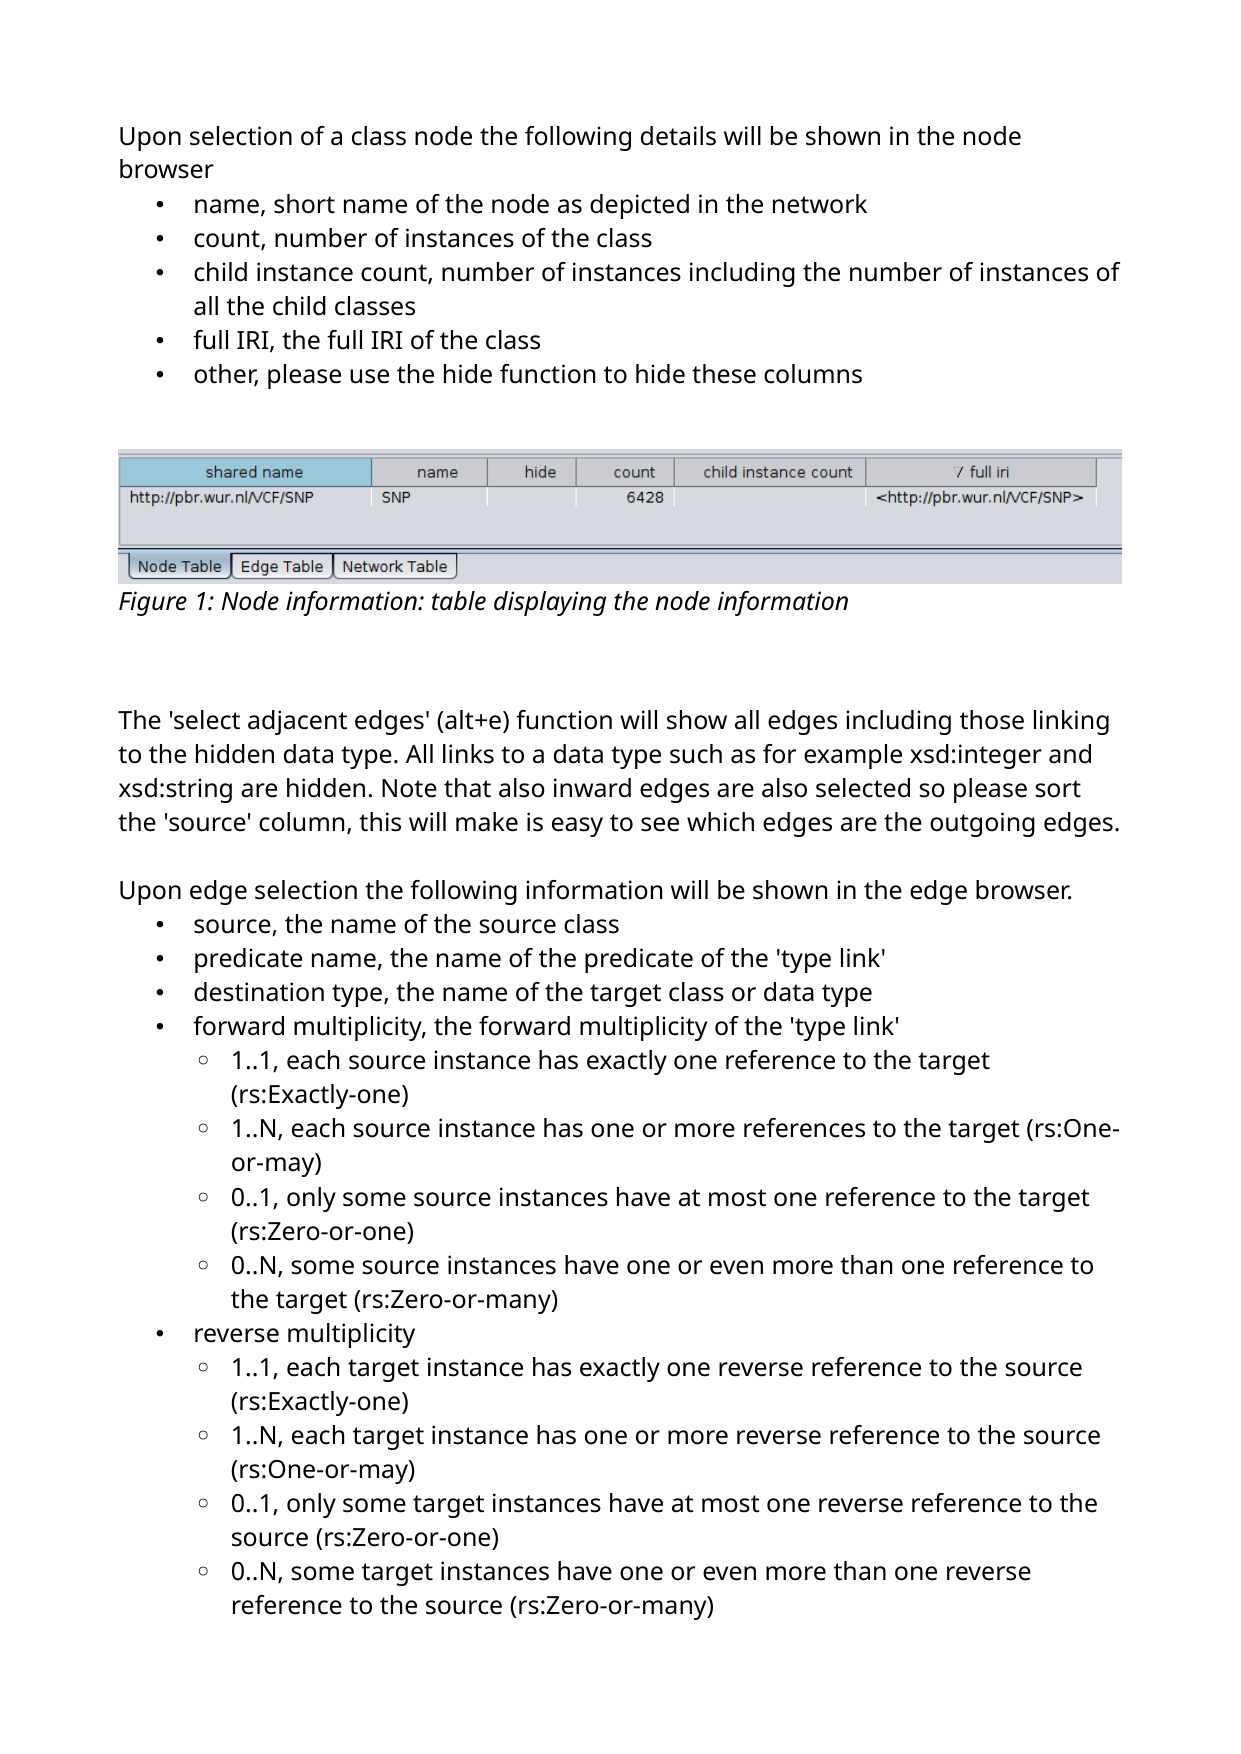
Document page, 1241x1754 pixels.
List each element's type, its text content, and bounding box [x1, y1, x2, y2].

list 0..N, some target instances have one or even more than one reverse reference to the source (rs:Zero-or-many) [193, 1554, 1122, 1622]
text Upon edge selection the following information will be shown in the edge browser. [118, 873, 1122, 907]
list 1..N, each source instance has one or more references to the target (rs:One-or-may) [193, 1111, 1122, 1179]
list destination type, the name of the target class or data type [156, 975, 1122, 1009]
list 0..1, only some target instances have at most one reverse reference to the source (rs:Zero-or-one) [193, 1486, 1122, 1554]
list 0..N, some source instances have one or even more than one reference to the target (rs:Zero-or-many) [193, 1247, 1122, 1315]
list 1..1, each target instance has exactly one reverse reference to the source (rs:Exactly-one) [193, 1349, 1122, 1418]
picture [118, 449, 1123, 584]
list source, the name of the source class [156, 907, 1122, 941]
list 1..N, each target instance has one or more reverse reference to the source (rs:One-or-may) [193, 1418, 1122, 1486]
list forward multiplicity, the forward multiplicity of the 'type link' [156, 1009, 1122, 1043]
list child instance count, number of instances including the number of instances of all the child classes [156, 254, 1122, 322]
list predicate name, the name of the predicate of the 'type link' [156, 941, 1122, 975]
list reverse multiplicity [156, 1315, 1122, 1349]
list other, please use the hide function to hide these columns [156, 357, 1122, 391]
list count, number of instances of the class [156, 220, 1122, 254]
list full IRI, the full IRI of the class [156, 322, 1122, 357]
text Figure 1: Node information: table displaying the node information [118, 584, 1122, 617]
text Upon selection of a class node the following details will be shown in the node browser [118, 118, 1122, 186]
list 0..1, only some source instances have at most one reference to the target (rs:Zero-or-one) [193, 1179, 1122, 1247]
text The 'select adjacent edges' (alt+e) function will show all edges including those linking to the hidden data type. All links to a data type such as for example xsd:integer and xsd:string are hidden. Note that also inward edges are also selected so please sort the 'source' column, this will make is easy to see which edges are the outgoing edges. [118, 702, 1122, 838]
list name, short name of the node as depicted in the network [156, 186, 1122, 220]
list 1..1, each source instance has exactly one reference to the target (rs:Exactly-one) [193, 1043, 1122, 1111]
